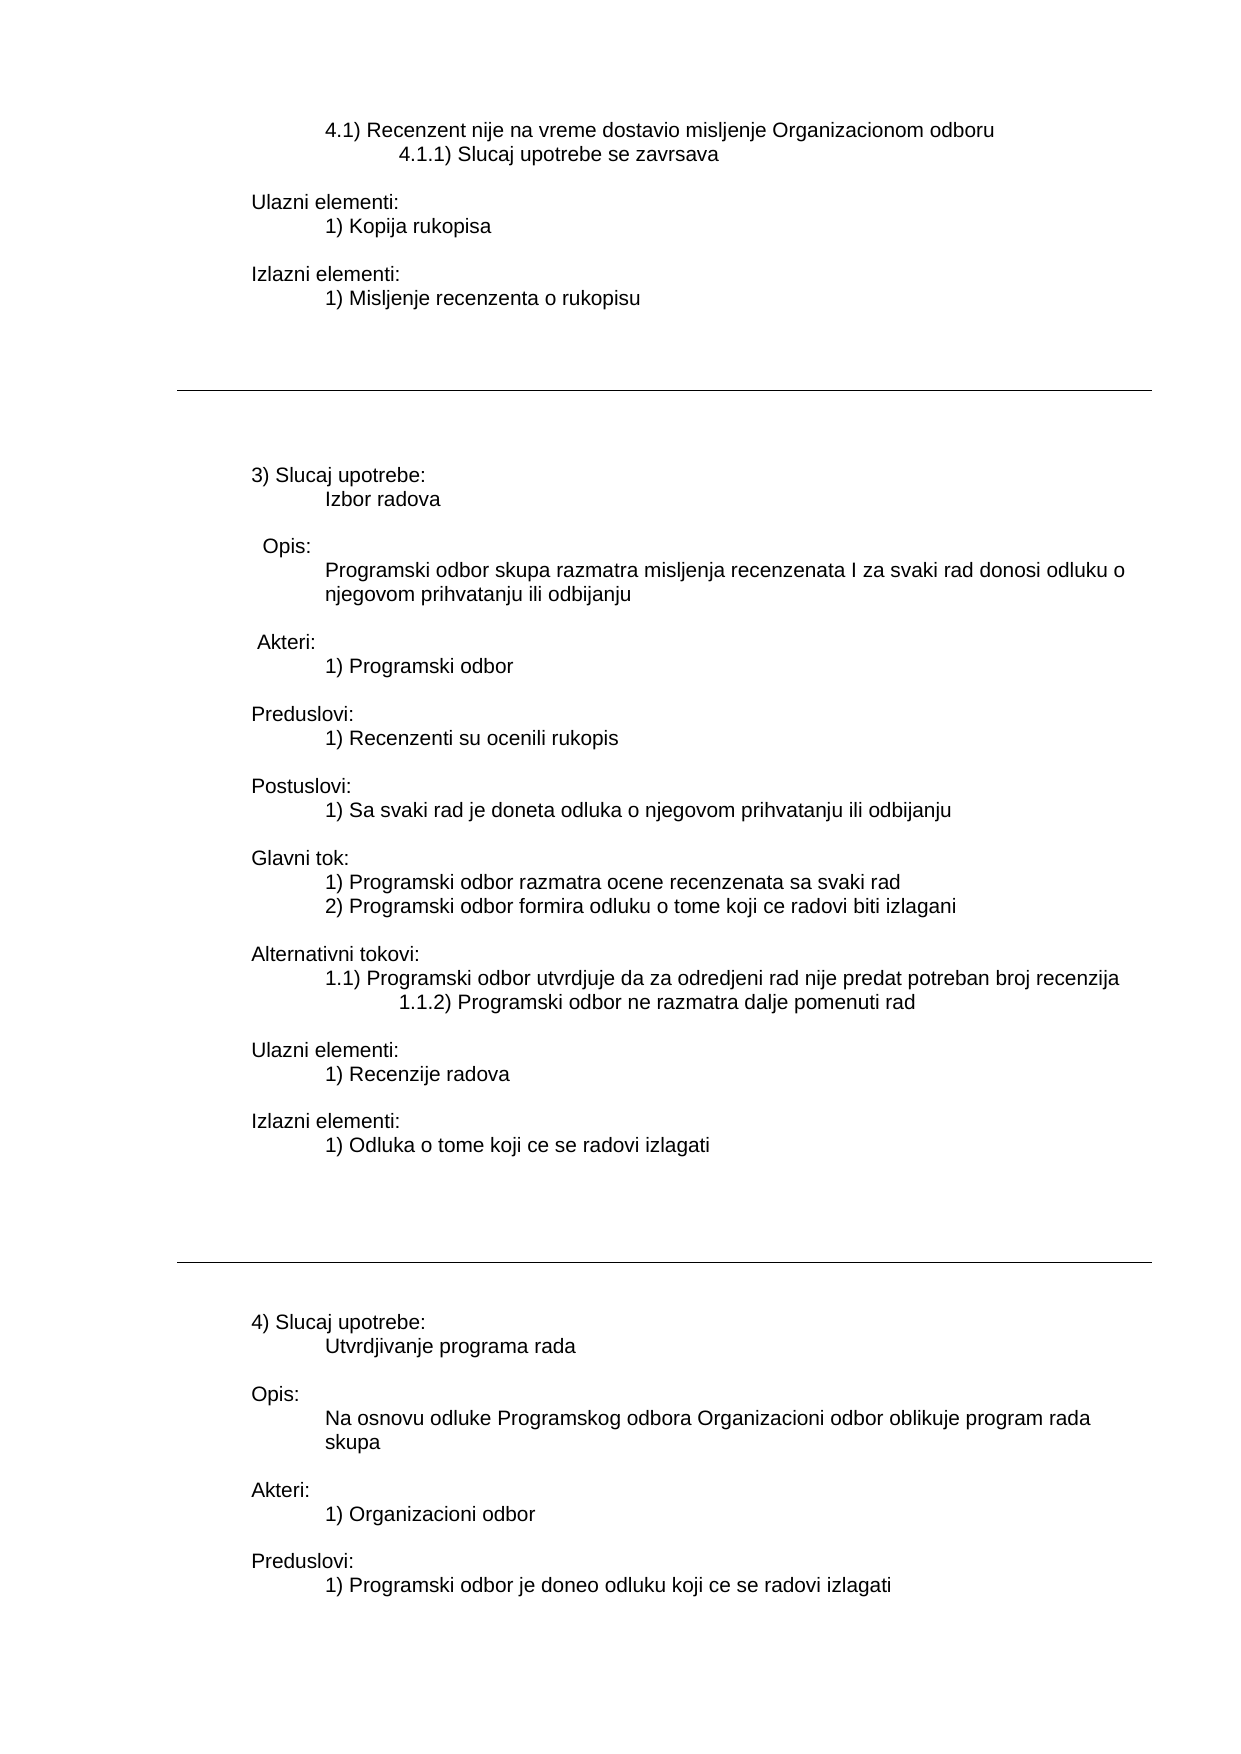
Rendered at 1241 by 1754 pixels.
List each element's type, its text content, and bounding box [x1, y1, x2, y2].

text 4) Slucaj upotrebe: [177, 1310, 1152, 1334]
text Akteri: [177, 630, 1152, 654]
text Glavni tok: [177, 846, 1152, 870]
text Izlazni elementi: [177, 1109, 1152, 1133]
text 1) Recenzenti su ocenili rukopis [177, 726, 1152, 750]
text 1) Programski odbor razmatra ocene recenzenata sa svaki rad [177, 870, 1152, 894]
text Programski odbor skupa razmatra misljenja recenzenata I za svaki rad donosi odluku o njegovom prihvatanju ili odbijanju [177, 558, 1152, 606]
text Ulazni elementi: [177, 1037, 1152, 1061]
text 1) Misljenje recenzenta o rukopisu [177, 286, 1152, 310]
text 1) Recenzije radova [177, 1061, 1152, 1085]
text 1.1.2) Programski odbor ne razmatra dalje pomenuti rad [177, 989, 1152, 1013]
text 1) Sa svaki rad je doneta odluka o njegovom prihvatanju ili odbijanju [177, 798, 1152, 822]
text Alternativni tokovi: [177, 942, 1152, 966]
text 3) Slucaj upotrebe: [177, 462, 1152, 486]
text 1.1) Programski odbor utvrdjuje da za odredjeni rad nije predat potreban broj recenzija [177, 966, 1152, 989]
text Izlazni elementi: [177, 262, 1152, 286]
text Opis: [177, 1382, 1152, 1406]
text Preduslovi: [177, 1549, 1152, 1573]
text Izbor radova [177, 486, 1152, 510]
text Utvrdjivanje programa rada [177, 1334, 1152, 1358]
text 1) Programski odbor je doneo odluku koji ce se radovi izlagati [177, 1573, 1152, 1597]
text 2) Programski odbor formira odluku o tome koji ce radovi biti izlagani [177, 894, 1152, 918]
text 4.1.1) Slucaj upotrebe se zavrsava [177, 142, 1152, 166]
text 1) Odluka o tome koji ce se radovi izlagati [177, 1133, 1152, 1157]
text Preduslovi: [177, 702, 1152, 726]
text Akteri: [177, 1477, 1152, 1501]
text Opis: [177, 534, 1152, 558]
text Na osnovu odluke Programskog odbora Organizacioni odbor oblikuje program rada skupa [177, 1406, 1152, 1453]
text 1) Programski odbor [177, 654, 1152, 678]
text 1) Kopija rukopisa [177, 214, 1152, 238]
text 4.1) Recenzent nije na vreme dostavio misljenje Organizacionom odboru [177, 118, 1152, 142]
text Ulazni elementi: [177, 190, 1152, 214]
text 1) Organizacioni odbor [177, 1501, 1152, 1525]
text Postuslovi: [177, 774, 1152, 798]
